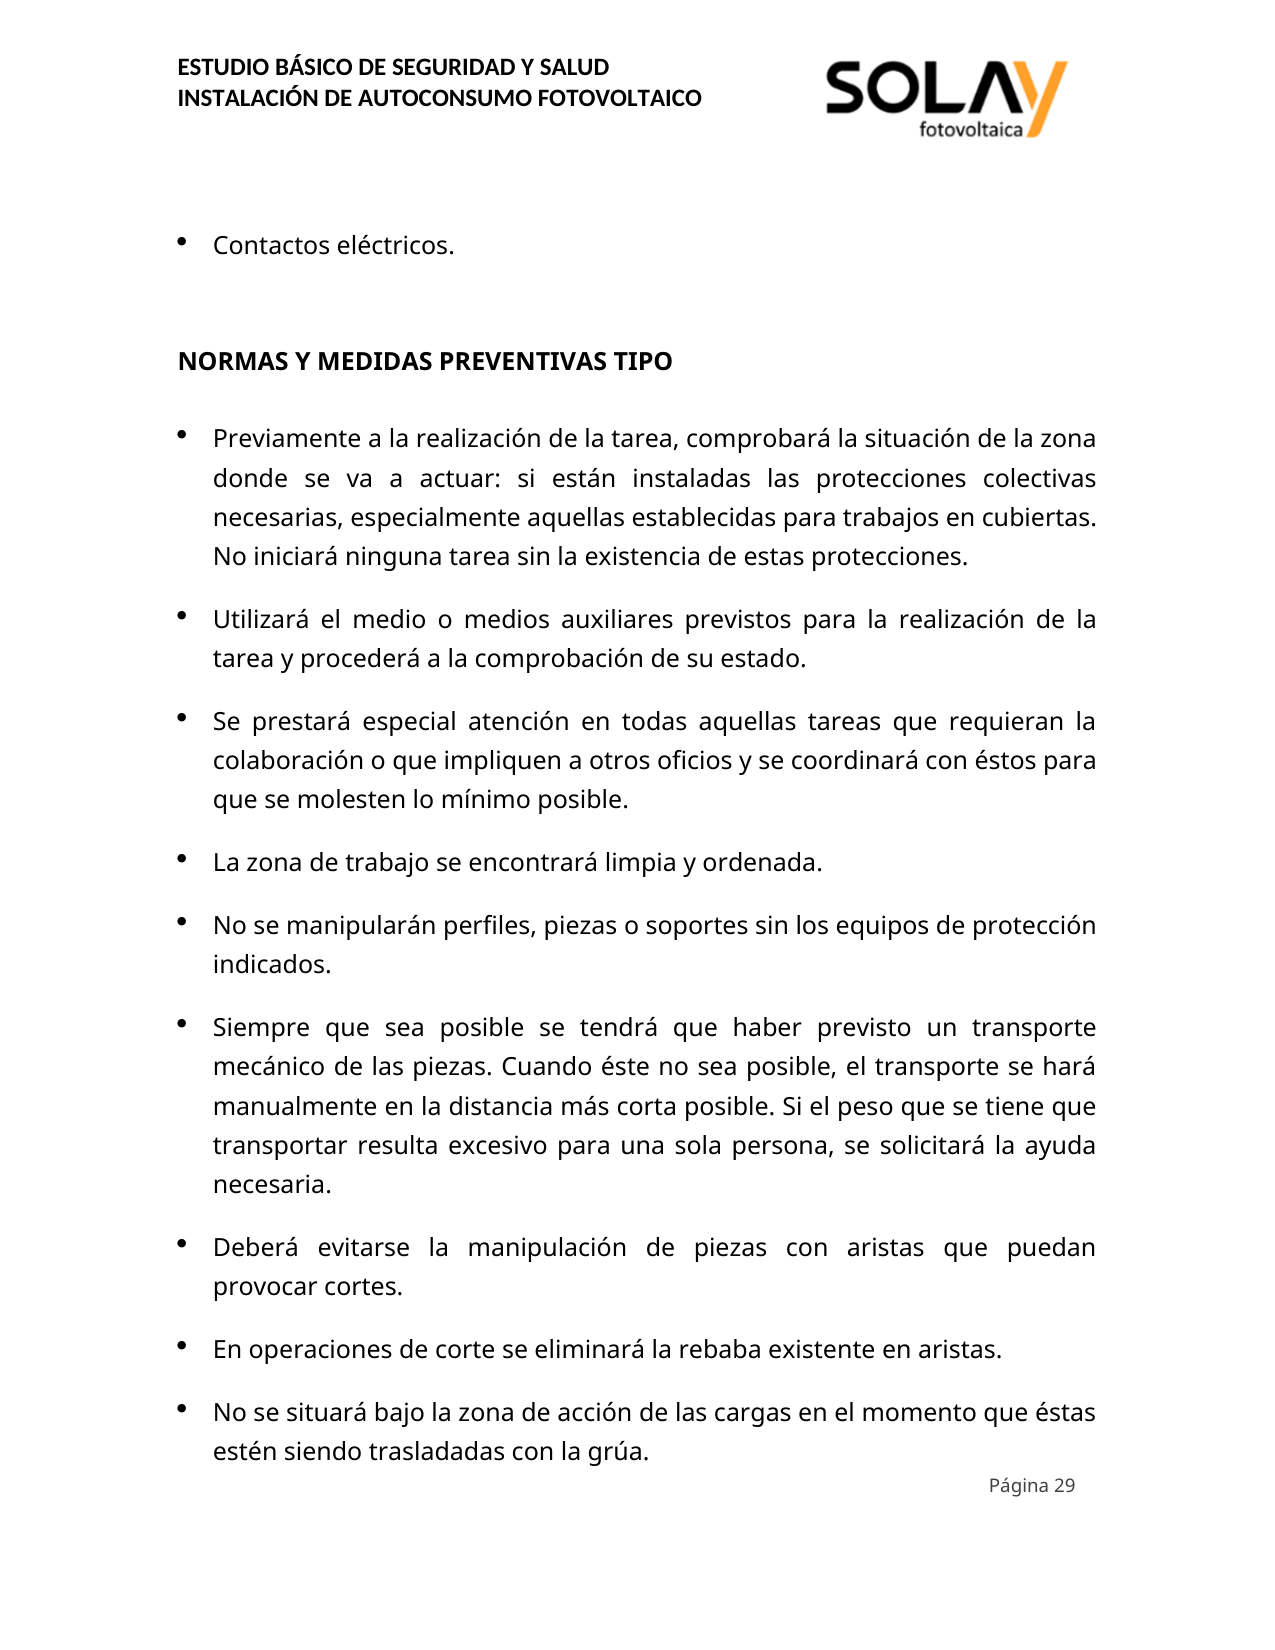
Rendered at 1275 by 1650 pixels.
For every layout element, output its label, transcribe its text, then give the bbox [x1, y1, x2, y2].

list Deberá evitarse la manipulación de piezas con aristas que puedan provocar cortes. [177, 1229, 1098, 1303]
list Se prestará especial atención en todas aquellas tareas que requieran la colaboración o que impliquen a otros oficios y se coordinará con éstos para que se molesten lo mínimo posible. [177, 703, 1098, 816]
list Previamente a la realización de la tarea, comprobará la situación de la zona donde se va a actuar: si están instaladas las protecciones colectivas necesarias, especialmente aquellas establecidas para trabajos en cubiertas. No iniciará ninguna tarea sin la existencia de estas protecciones. [177, 421, 1098, 573]
list En operaciones de corte se eliminará la rebaba existente en aristas. [177, 1331, 1098, 1366]
list La zona de trabajo se encontrará limpia y ordenada. [177, 845, 1098, 879]
list Utilizará el medio o medios auxiliares previstos para la realización de la tarea y procederá a la comprobación de su estado. [177, 601, 1098, 675]
text NORMAS Y MEDIDAS PREVENTIVAS TIPO [177, 344, 1098, 378]
list Contactos eléctricos. [177, 227, 1098, 262]
list Siempre que sea posible se tendrá que haber previsto un transporte mecánico de las piezas. Cuando éste no sea posible, el transporte se hará manualmente en la distancia más corta posible. Si el peso que se tiene que transportar resulta excesivo para una sola persona, se solicitará la ayuda necesaria. [177, 1010, 1098, 1201]
list No se situará bajo la zona de acción de las cargas en el momento que éstas estén siendo trasladadas con la grúa. [177, 1394, 1098, 1468]
list No se manipularán perfiles, piezas o soportes sin los equipos de protección indicados. [177, 908, 1098, 981]
